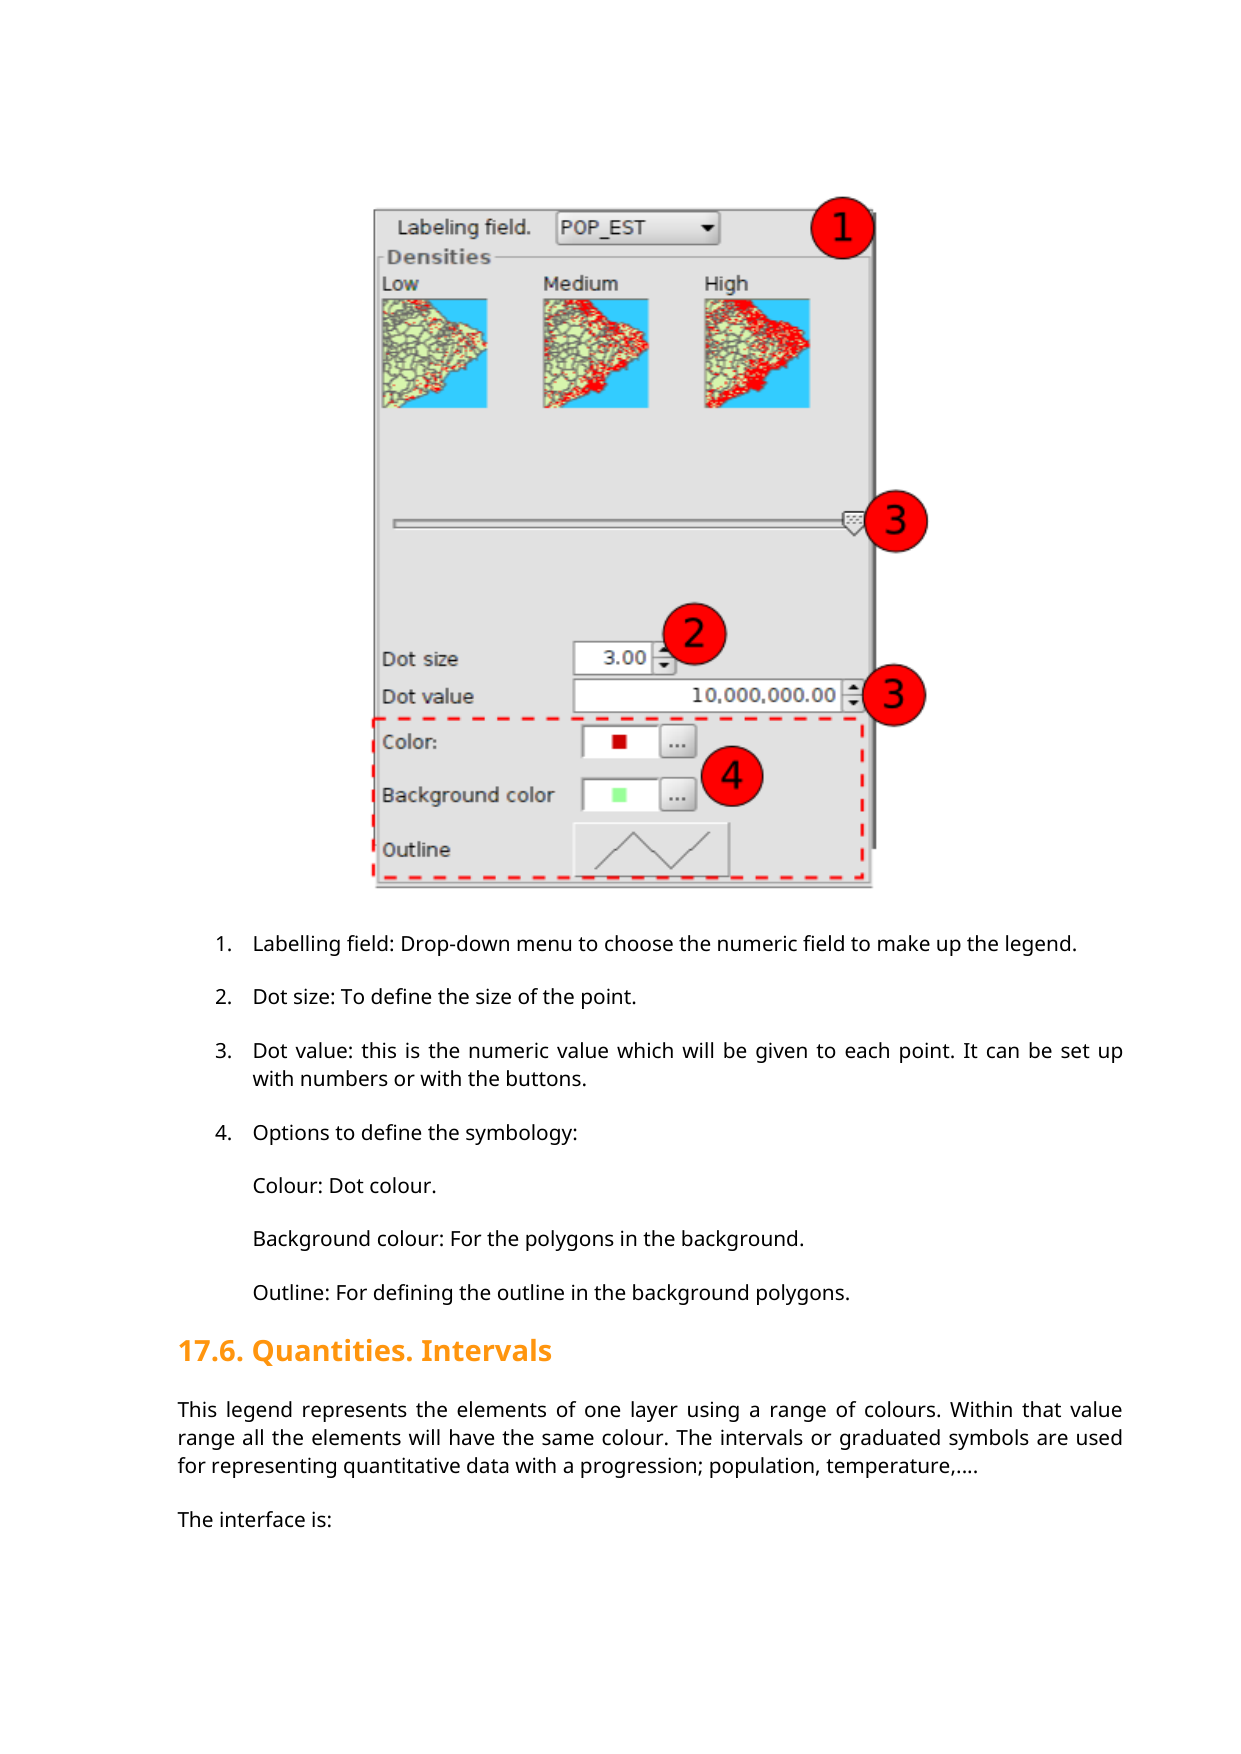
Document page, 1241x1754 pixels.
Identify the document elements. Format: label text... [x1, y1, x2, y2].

picture [366, 183, 936, 904]
text This legend represents the elements of one layer using a range of colours. Within that value range all the elements will have the same colour. The intervals or graduated symbols are used for representing quantitative data with a progression; population, temperature,.... [177, 1395, 1125, 1480]
subtitle 17.6. Quantities. Intervals [177, 1330, 1125, 1370]
list Colour: Dot colour. [215, 1171, 1125, 1199]
list Labelling field: Drop-down menu to choose the numeric field to make up the legend. [215, 929, 1125, 957]
list Options to define the symbology: [215, 1118, 1125, 1146]
list Outline: For defining the outline in the background polygons. [215, 1278, 1125, 1306]
list Background colour: For the polygons in the background. [215, 1224, 1125, 1253]
list Dot size: To define the size of the point. [215, 982, 1125, 1011]
list Dot value: this is the numeric value which will be given to each point. It can be set up with numbers or with the buttons. [215, 1036, 1125, 1093]
text The interface is: [177, 1505, 1125, 1533]
